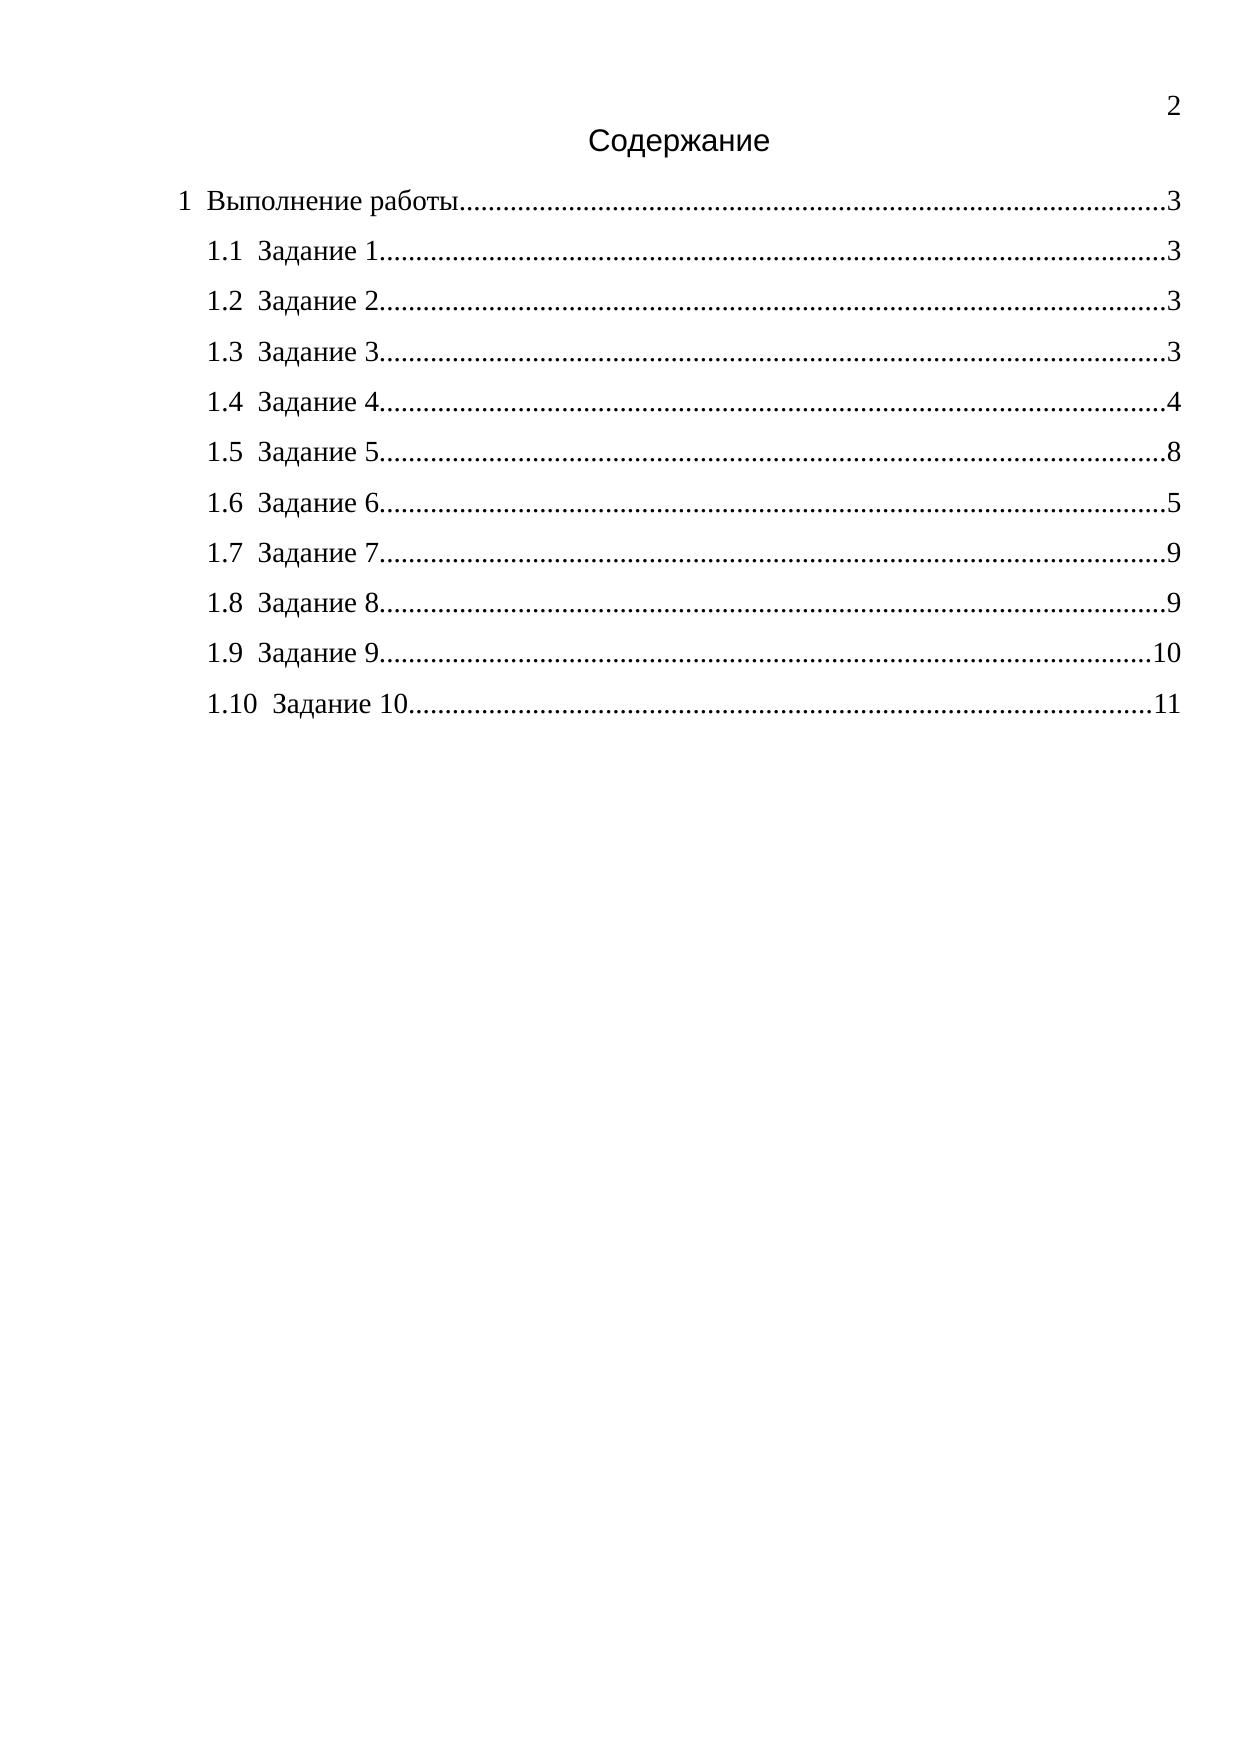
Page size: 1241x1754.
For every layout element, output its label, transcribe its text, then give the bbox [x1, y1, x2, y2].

list Задание 8 9 [177, 585, 1181, 619]
list Задание 4 4 [177, 384, 1181, 418]
list Задание 5 8 [177, 434, 1181, 468]
list Задание 2 3 [177, 283, 1181, 317]
list Задание 10 11 [177, 686, 1181, 719]
list Задание 6 5 [177, 485, 1181, 518]
list Задание 7 9 [177, 535, 1181, 568]
text Содержание [177, 122, 1181, 158]
list Задание 1 3 [177, 233, 1181, 267]
list Задание 3 3 [177, 334, 1181, 367]
list Задание 9 10 [177, 636, 1181, 669]
list Выполнение работы 3 [177, 183, 1181, 216]
